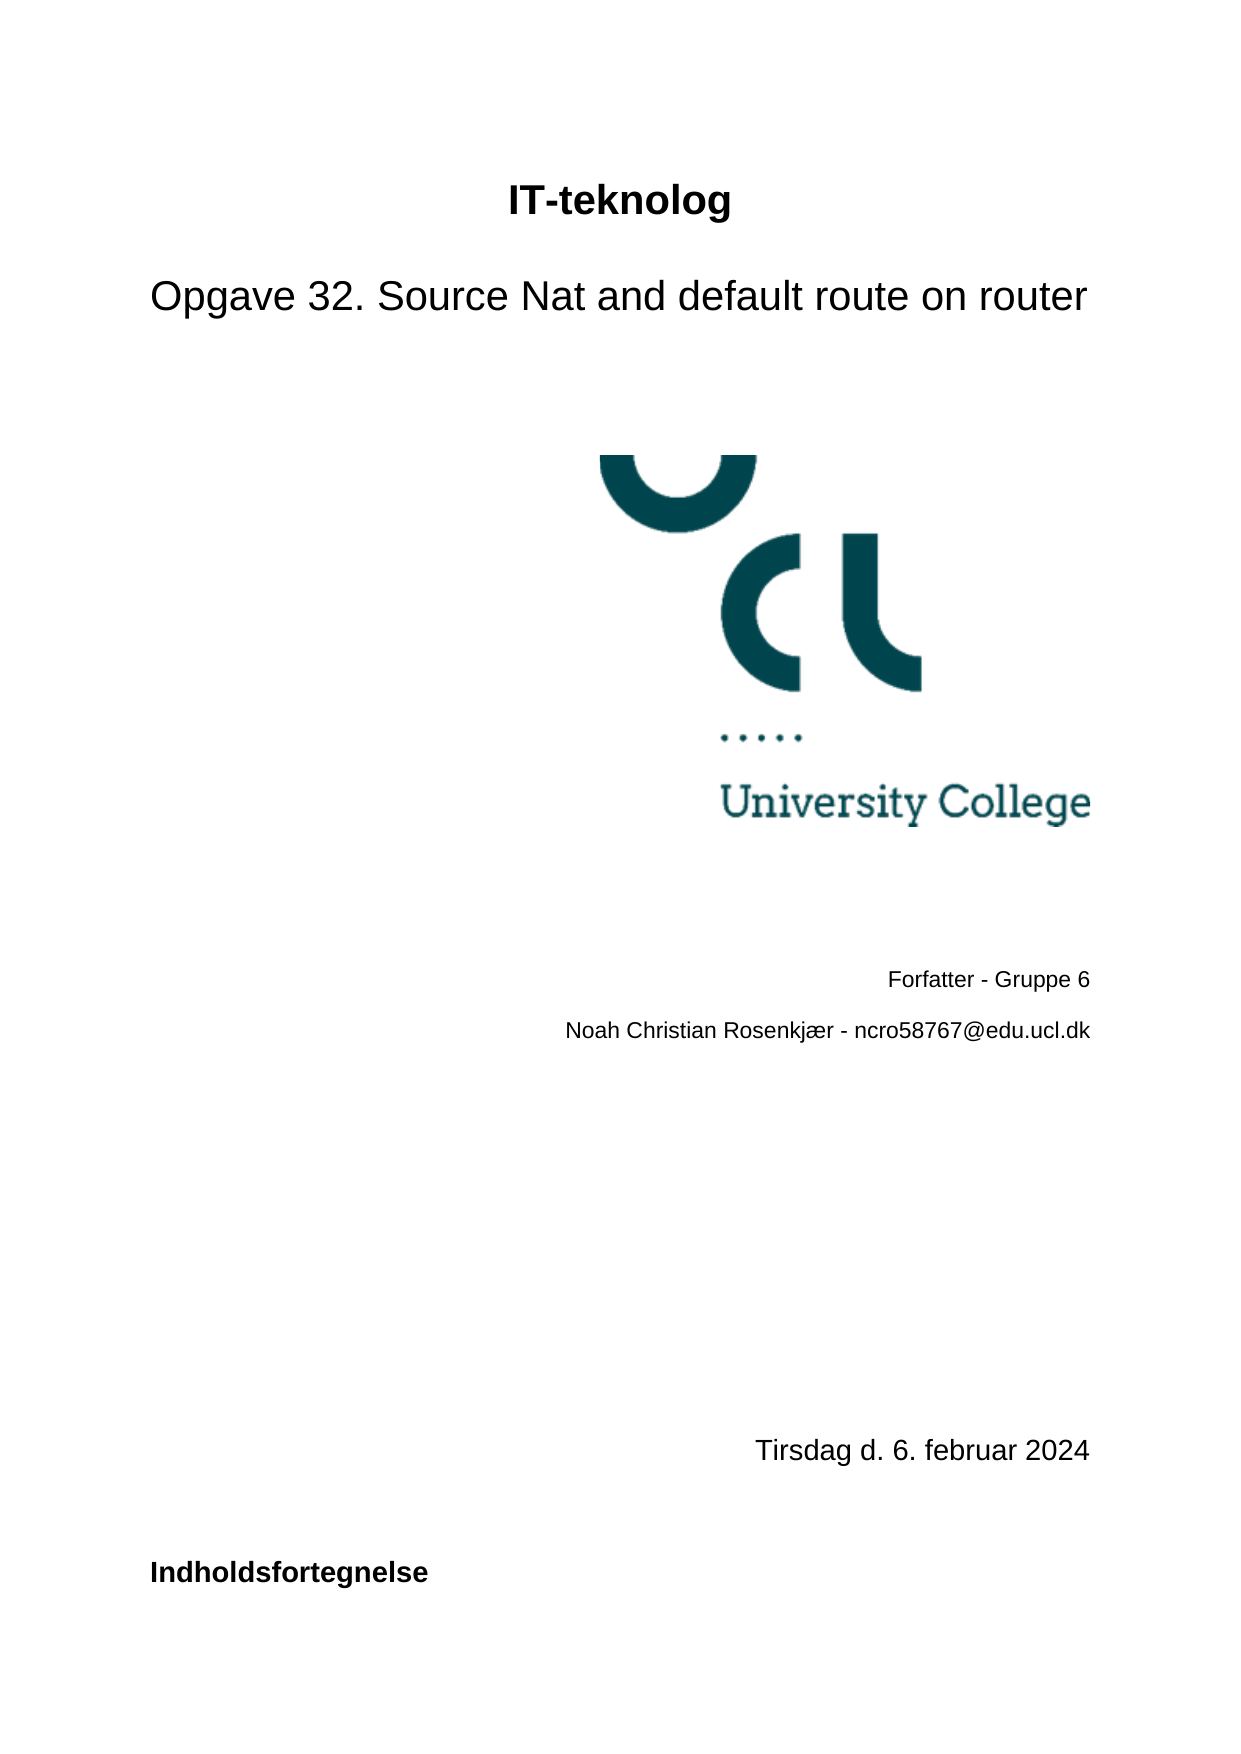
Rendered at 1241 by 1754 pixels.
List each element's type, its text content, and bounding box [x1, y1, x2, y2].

text IT-teknolog [150, 175, 1090, 223]
subtitle Opgave 32. Source Nat and default route on router [150, 272, 1090, 320]
text Noah Christian Rosenkjær - ncro58767@edu.ucl.dk [150, 1017, 1090, 1044]
text Tirsdag d. 6. februar 2024 [150, 1433, 1090, 1467]
picture [599, 455, 1091, 827]
text Forfatter - Gruppe 6 [150, 966, 1090, 992]
text Indholdsfortegnelse [150, 1555, 1090, 1588]
